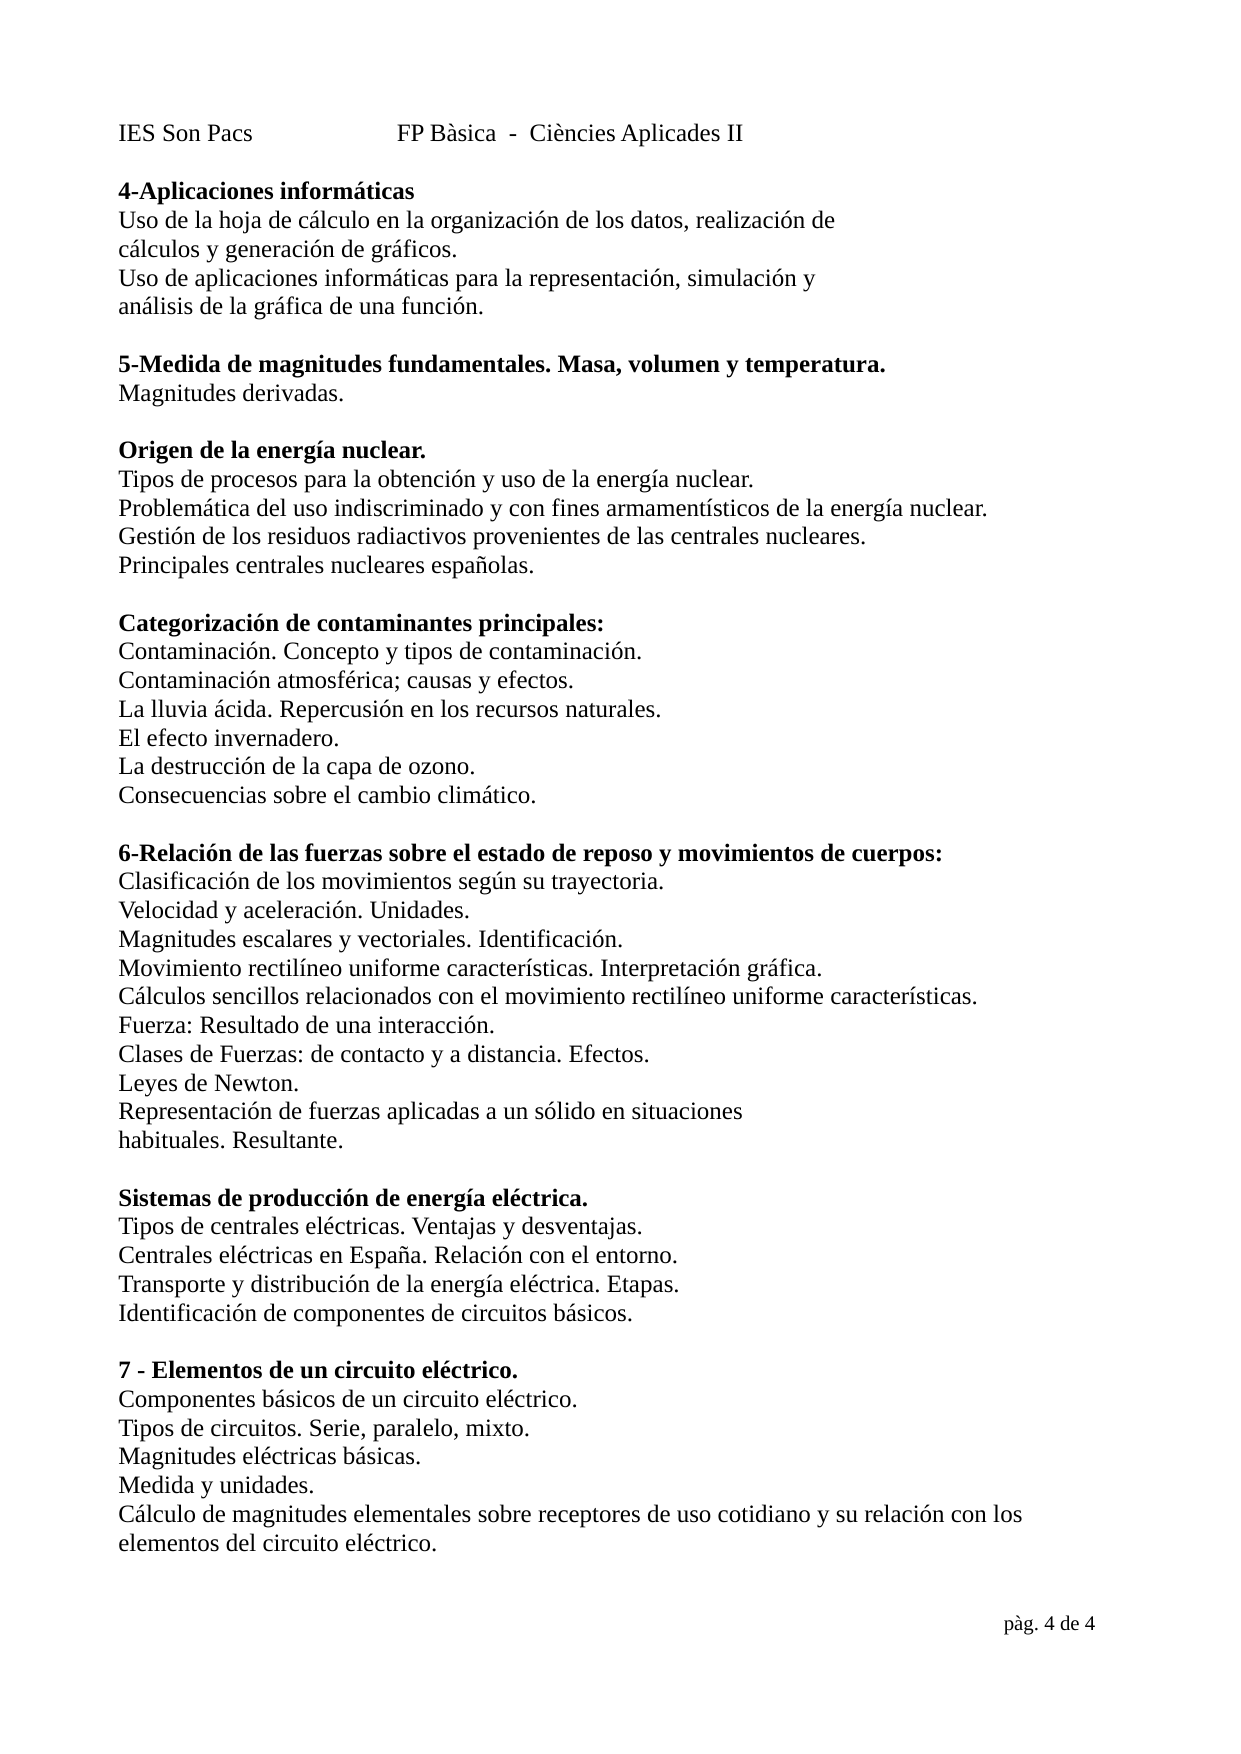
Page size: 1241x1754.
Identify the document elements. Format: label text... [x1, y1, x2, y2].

text Centrales eléctricas en España. Relación con el entorno. [118, 1240, 1122, 1269]
text Uso de aplicaciones informáticas para la representación, simulación y [118, 263, 1122, 291]
text Fuerza: Resultado de una interacción. [118, 1010, 1122, 1039]
text La destrucción de la capa de ozono. [118, 751, 1122, 780]
text Principales centrales nucleares españolas. [118, 550, 1122, 579]
text Medida y unidades. [118, 1470, 1122, 1499]
text Tipos de centrales eléctricas. Ventajas y desventajas. [118, 1211, 1122, 1240]
text Magnitudes eléctricas básicas. [118, 1441, 1122, 1470]
text Categorización de contaminantes principales: [118, 608, 1122, 636]
text 6-Relación de las fuerzas sobre el estado de reposo y movimientos de cuerpos: [118, 838, 1122, 866]
text habituales. Resultante. [118, 1125, 1122, 1154]
text Contaminación atmosférica; causas y efectos. [118, 665, 1122, 694]
text Velocidad y aceleración. Unidades. [118, 895, 1122, 924]
text Gestión de los residuos radiactivos provenientes de las centrales nucleares. [118, 521, 1122, 550]
text El efecto invernadero. [118, 723, 1122, 751]
text Consecuencias sobre el cambio climático. [118, 780, 1122, 809]
text Uso de la hoja de cálculo en la organización de los datos, realización de [118, 205, 1122, 234]
text Tipos de circuitos. Serie, paralelo, mixto. [118, 1413, 1122, 1441]
text 5-Medida de magnitudes fundamentales. Masa, volumen y temperatura. [118, 349, 1122, 378]
text Cálculo de magnitudes elementales sobre receptores de uso cotidiano y su relación con los elementos del circuito eléctrico. [118, 1499, 1122, 1556]
text Clasificación de los movimientos según su trayectoria. [118, 866, 1122, 895]
text Clases de Fuerzas: de contacto y a distancia. Efectos. [118, 1039, 1122, 1068]
text Sistemas de producción de energía eléctrica. [118, 1183, 1122, 1211]
text Componentes básicos de un circuito eléctrico. [118, 1384, 1122, 1413]
text Representación de fuerzas aplicadas a un sólido en situaciones [118, 1096, 1122, 1125]
text Magnitudes derivadas. [118, 378, 1122, 406]
text 7 - Elementos de un circuito eléctrico. [118, 1355, 1122, 1384]
text Cálculos sencillos relacionados con el movimiento rectilíneo uniforme características. [118, 981, 1122, 1010]
text Movimiento rectilíneo uniforme características. Interpretación gráfica. [118, 953, 1122, 981]
text Origen de la energía nuclear. [118, 435, 1122, 464]
text La lluvia ácida. Repercusión en los recursos naturales. [118, 694, 1122, 723]
text Identificación de componentes de circuitos básicos. [118, 1298, 1122, 1326]
text Contaminación. Concepto y tipos de contaminación. [118, 636, 1122, 665]
text Problemática del uso indiscriminado y con fines armamentísticos de la energía nuclear. [118, 493, 1122, 521]
text cálculos y generación de gráficos. [118, 234, 1122, 263]
text Tipos de procesos para la obtención y uso de la energía nuclear. [118, 464, 1122, 493]
text Magnitudes escalares y vectoriales. Identificación. [118, 924, 1122, 953]
text Leyes de Newton. [118, 1068, 1122, 1096]
text Transporte y distribución de la energía eléctrica. Etapas. [118, 1269, 1122, 1298]
text 4-Aplicaciones informáticas [118, 176, 1122, 205]
text análisis de la gráfica de una función. [118, 291, 1122, 320]
